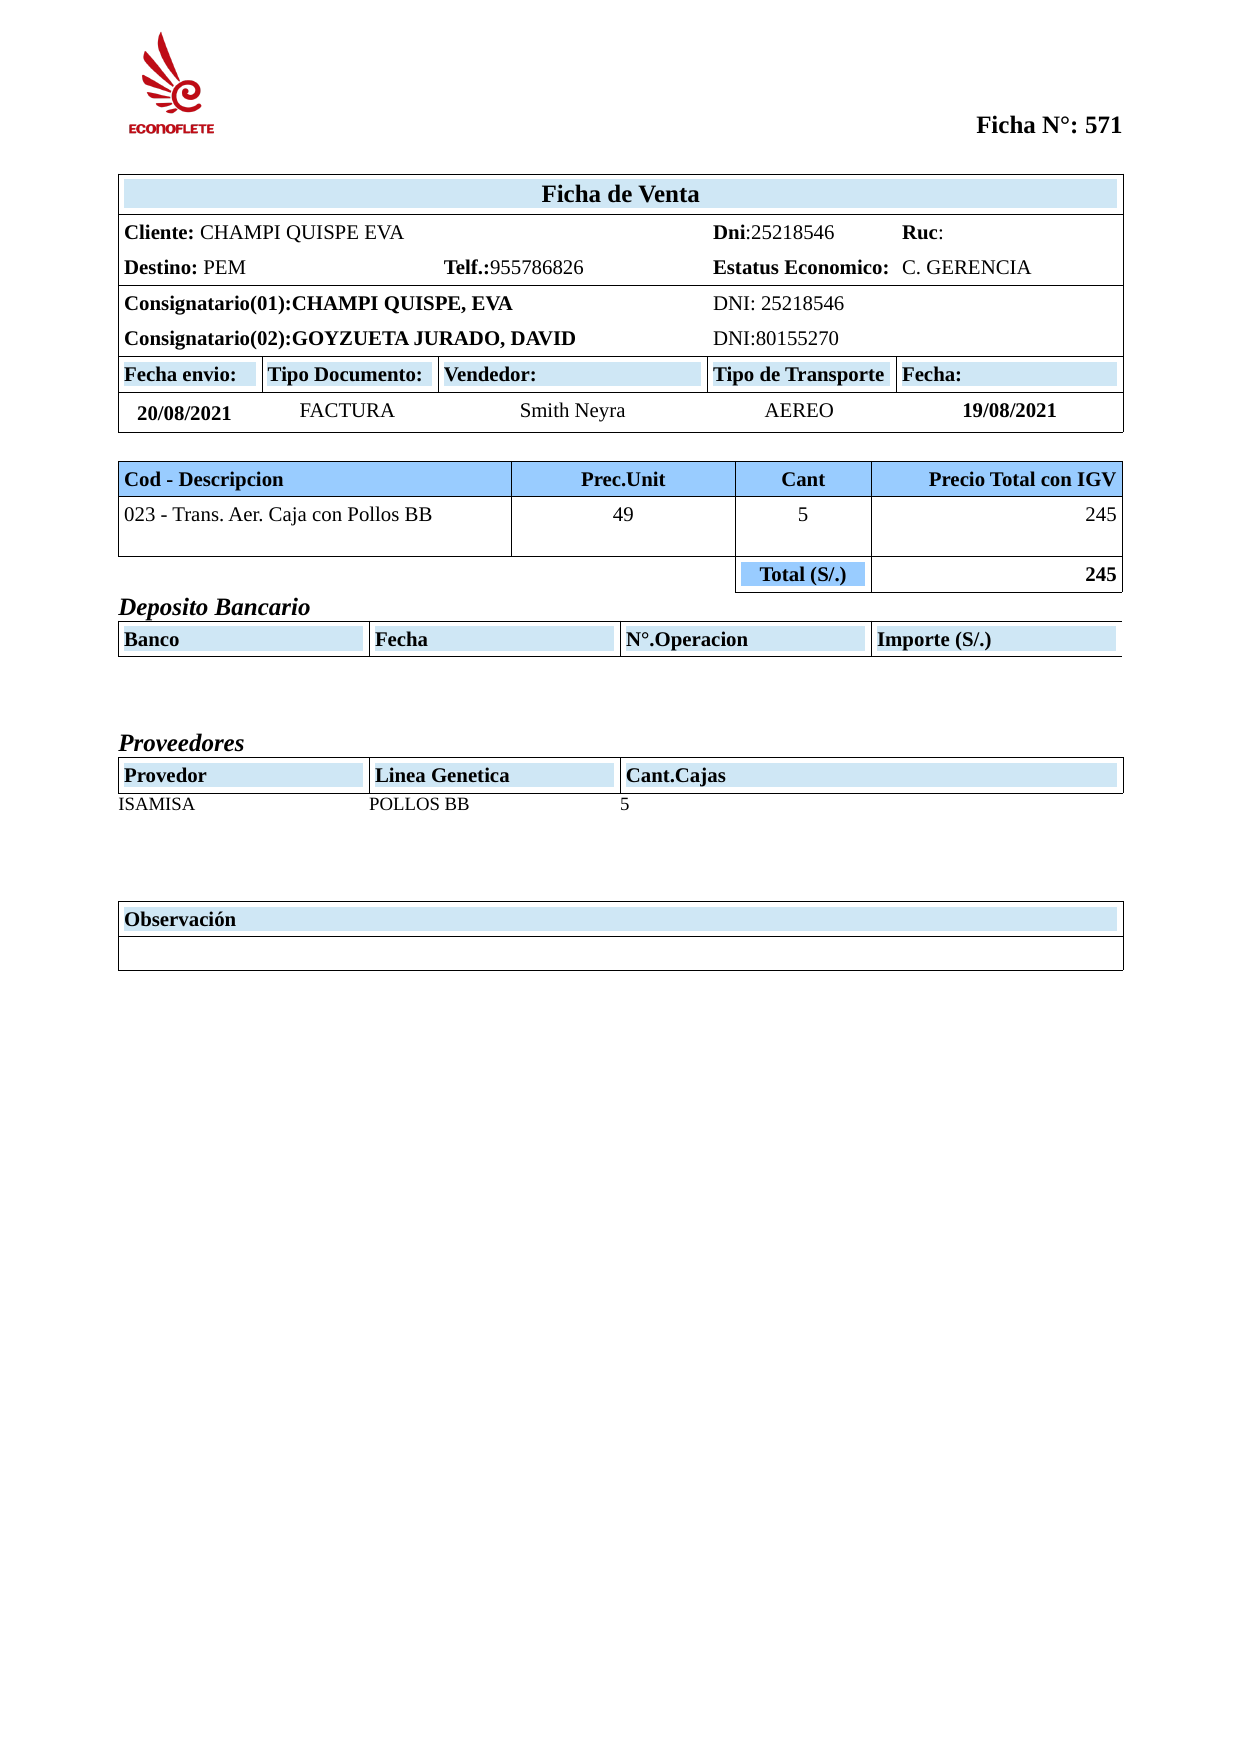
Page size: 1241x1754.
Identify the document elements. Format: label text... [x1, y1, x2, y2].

table_header Cod - Descripcion [119, 462, 511, 496]
table_cell [620, 815, 1123, 836]
table_cell Total (S/.) [736, 557, 871, 592]
table_cell 245 [872, 557, 1122, 592]
table_header Fecha [370, 622, 620, 656]
table_cell [118, 705, 369, 728]
table_cell [118, 858, 369, 879]
text Deposito Bancario [118, 592, 1122, 621]
table_header Precio Total con IGV [872, 462, 1122, 496]
table_cell [369, 680, 620, 704]
table_cell Consignatario(01):CHAMPI QUISPE, EVA [119, 286, 707, 321]
table_cell 49 [512, 497, 735, 556]
table_cell 023 - Trans. Aer. Caja con Pollos BB [119, 497, 511, 556]
table_cell Fecha: [897, 357, 1123, 392]
table_cell [119, 937, 1123, 969]
table_cell FACTURA [262, 393, 438, 432]
table_cell Fecha envio: [119, 357, 262, 392]
table_cell [118, 557, 511, 592]
picture [118, 31, 225, 134]
table_cell Telf.:955786826 [438, 249, 707, 285]
table_cell Ruc: [896, 215, 1123, 249]
table_cell 19/08/2021 [896, 393, 1123, 432]
table_header Provedor [119, 758, 369, 793]
table_header Cant [736, 462, 871, 496]
table_cell AEREO [707, 393, 896, 432]
table_cell Estatus Economico: [707, 249, 896, 285]
table_cell Vendedor: [439, 357, 707, 392]
table_cell Tipo Documento: [263, 357, 438, 392]
table_cell 20/08/2021 [119, 393, 262, 432]
table_cell [620, 705, 871, 728]
table_header Importe (S/.) [872, 622, 1122, 656]
table_cell [871, 680, 1122, 704]
table_cell [118, 815, 369, 836]
table_header Linea Genetica [370, 758, 620, 793]
table_cell [369, 705, 620, 728]
table_cell Destino: PEM [119, 249, 438, 285]
table_cell 5 [620, 794, 1123, 814]
table_header N°.Operacion [621, 622, 871, 656]
table_header Cant.Cajas [621, 758, 1123, 793]
table_cell 5 [736, 497, 871, 556]
table_cell [369, 657, 620, 680]
table_cell [620, 836, 1123, 858]
table_header Prec.Unit [512, 462, 735, 496]
table_cell [369, 836, 620, 858]
table_cell [871, 657, 1122, 680]
table_cell 245 [872, 497, 1122, 556]
table_cell DNI:80155270 [707, 321, 1123, 356]
text Proveedores [118, 728, 1122, 757]
table_cell [369, 879, 620, 901]
table_cell [871, 705, 1122, 728]
table_header Observación [119, 902, 1123, 936]
table_cell Smith Neyra [438, 393, 707, 432]
table_cell [118, 680, 369, 704]
table_cell [620, 680, 871, 704]
table_cell Consignatario(02):GOYZUETA JURADO, DAVID [119, 321, 707, 356]
table_cell ISAMISA [118, 794, 369, 814]
table_cell POLLOS BB [369, 794, 620, 814]
table_header Ficha de Venta [119, 175, 1123, 214]
table_cell [620, 858, 1123, 879]
table_cell Tipo de Transporte [708, 357, 896, 392]
table_cell [511, 557, 735, 592]
table_cell [118, 657, 369, 680]
table_cell Cliente: CHAMPI QUISPE EVA [119, 215, 707, 249]
table_cell [620, 657, 871, 680]
table_cell [369, 858, 620, 879]
table_cell [118, 836, 369, 858]
table_cell [118, 879, 369, 901]
table_header Banco [119, 622, 369, 656]
table_cell [369, 815, 620, 836]
table_cell C. GERENCIA [896, 249, 1123, 285]
table_cell Dni:25218546 [707, 215, 896, 249]
table_cell [620, 879, 1123, 901]
table_cell DNI: 25218546 [707, 286, 1123, 321]
